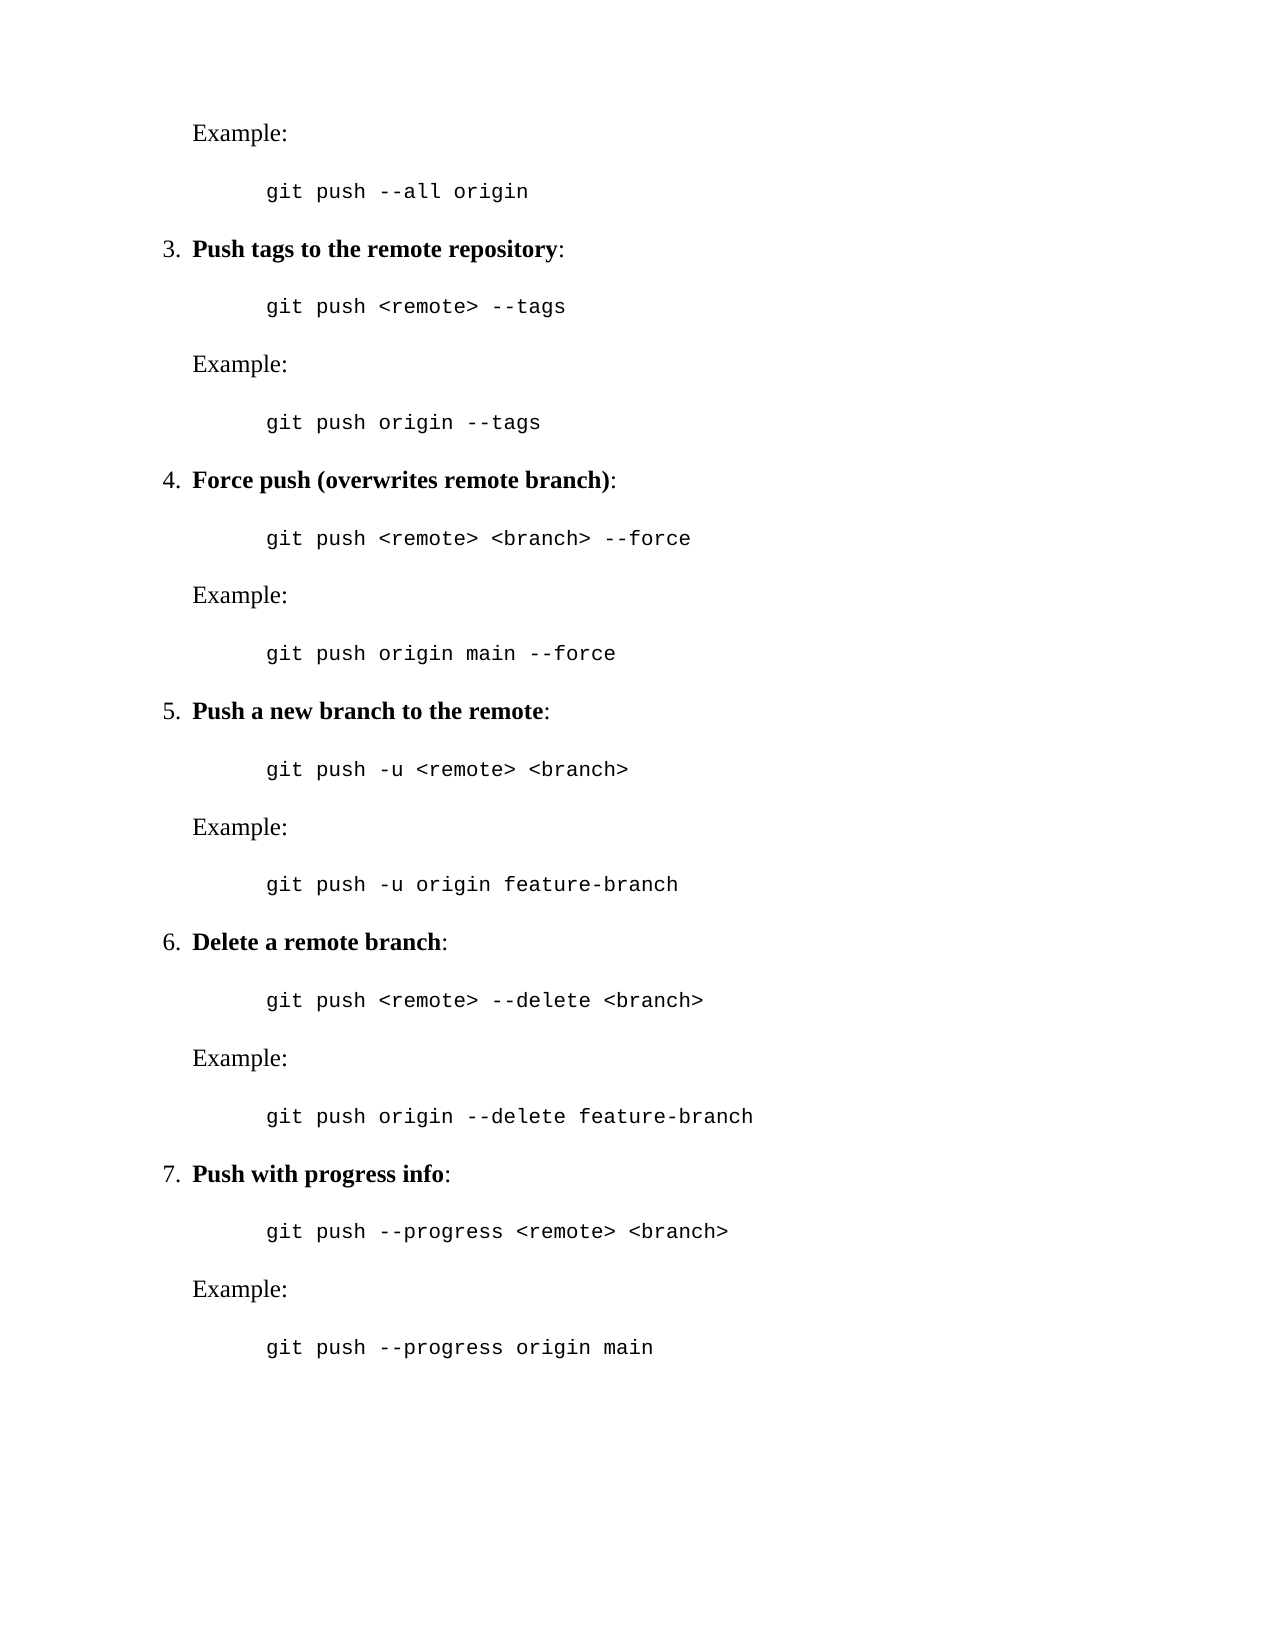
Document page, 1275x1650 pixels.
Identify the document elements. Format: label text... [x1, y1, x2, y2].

list git push --all origin [236, 181, 1157, 204]
list Force push (overwrites remote branch): [162, 465, 1157, 494]
list Example: [162, 349, 1157, 378]
list git push <remote> --tags [236, 296, 1157, 320]
list git push --progress <remote> <branch> [236, 1221, 1157, 1245]
list Example: [162, 581, 1157, 609]
list Push with progress info: [162, 1159, 1157, 1187]
list git push -u origin feature-branch [236, 874, 1157, 898]
list Example: [162, 1274, 1157, 1303]
list git push <remote> <branch> --force [236, 527, 1157, 551]
list Push tags to the remote repository: [162, 234, 1157, 262]
list git push origin main --force [236, 643, 1157, 667]
list Example: [162, 118, 1157, 147]
list git push --progress origin main [236, 1337, 1157, 1361]
list git push <remote> --delete <branch> [236, 990, 1157, 1014]
list git push origin --delete feature-branch [236, 1106, 1157, 1129]
list Example: [162, 812, 1157, 841]
list Push a new branch to the remote: [162, 696, 1157, 725]
list git push origin --tags [236, 412, 1157, 436]
list git push -u <remote> <branch> [236, 759, 1157, 782]
list Example: [162, 1043, 1157, 1072]
list Delete a remote branch: [162, 927, 1157, 956]
